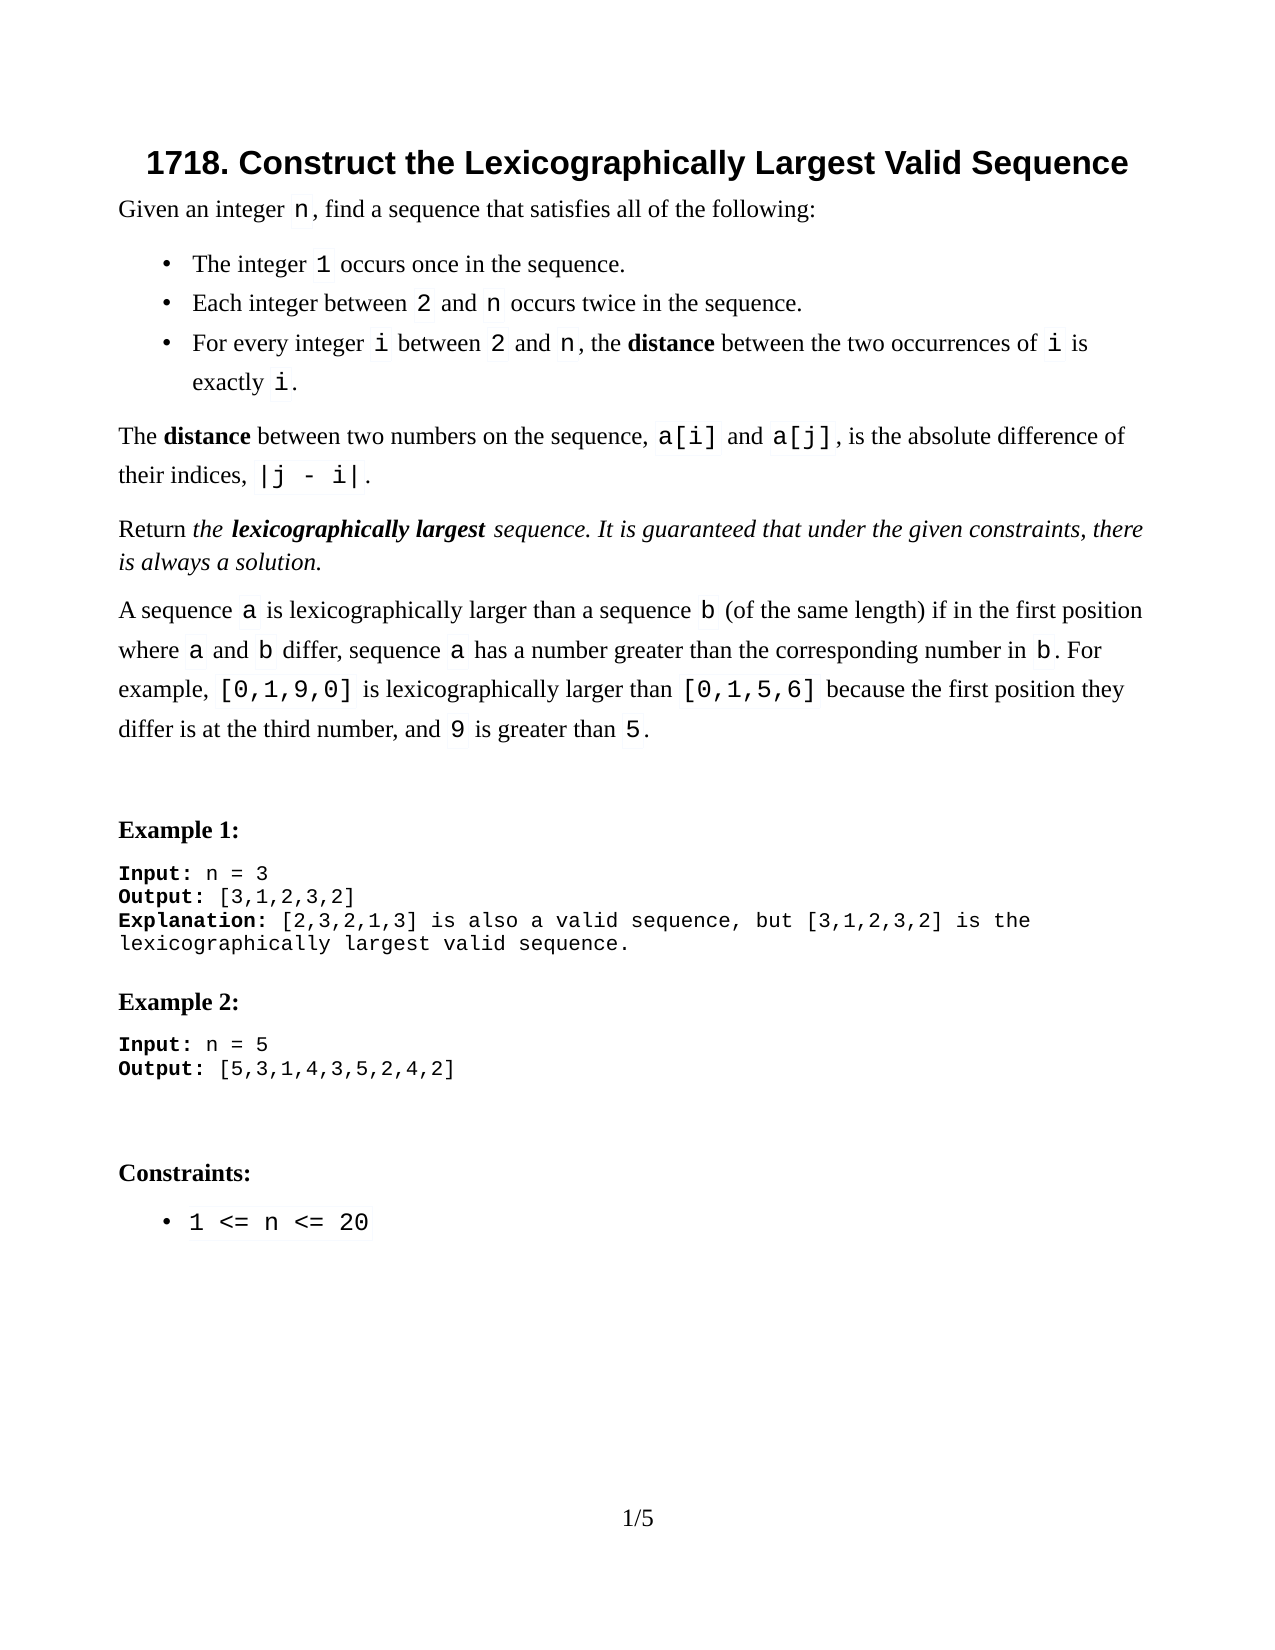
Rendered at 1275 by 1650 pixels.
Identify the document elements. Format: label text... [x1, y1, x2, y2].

subtitle 1718. Construct the Lexicographically Largest Valid Sequence [118, 143, 1157, 182]
text Constraints: [118, 1158, 1157, 1187]
text , find a sequence that satisfies all of the following: [313, 194, 1157, 228]
text Example 1: [118, 815, 1157, 844]
list Each integer between 2 and n occurs twice in the sequence. [435, 288, 483, 322]
list Each integer between 2 and n occurs twice in the sequence. [505, 288, 1157, 322]
list The integer 1 occurs once in the sequence. [162, 248, 313, 282]
text Given an integer [118, 194, 291, 228]
list For every integer i between 2 and n, the distance between the two occurrences of i is exactly i. [162, 327, 1157, 401]
text Example 2: [118, 987, 1157, 1015]
list The integer 1 occurs once in the sequence. [335, 248, 1157, 282]
text Output: [5,3,1,4,3,5,2,4,2] [118, 1058, 1157, 1081]
text Input: n = 5 [118, 1034, 1157, 1058]
list 1 <= n <= 20 [162, 1206, 372, 1241]
text Output: [3,1,2,3,2] [118, 886, 1157, 910]
text n [292, 195, 312, 228]
text The distance between two numbers on the sequence, a[i] and a[j], is the absolute difference of their indices, |j - i|. [118, 421, 1157, 494]
text Return the lexicographically largest sequence. It is guaranteed that under the given constraints, there is always a solution. [118, 514, 1157, 576]
list Each integer between 2 and n occurs twice in the sequence. [162, 288, 414, 322]
text Explanation: [2,3,2,1,3] is also a valid sequence, but [3,1,2,3,2] is the lexicographically largest valid sequence. [118, 910, 1157, 957]
text Input: n = 3 [118, 862, 1157, 886]
list [373, 1206, 1157, 1241]
text A sequence a is lexicographically larger than a sequence b (of the same length) if in the first position where a and b differ, sequence a has a number greater than the corresponding number in b. For example, [0,1,9,0] is lexicographically larger than [0,1,5,6] because the first position they differ is at the third number, and 9 is greater than 5. [118, 595, 1157, 748]
